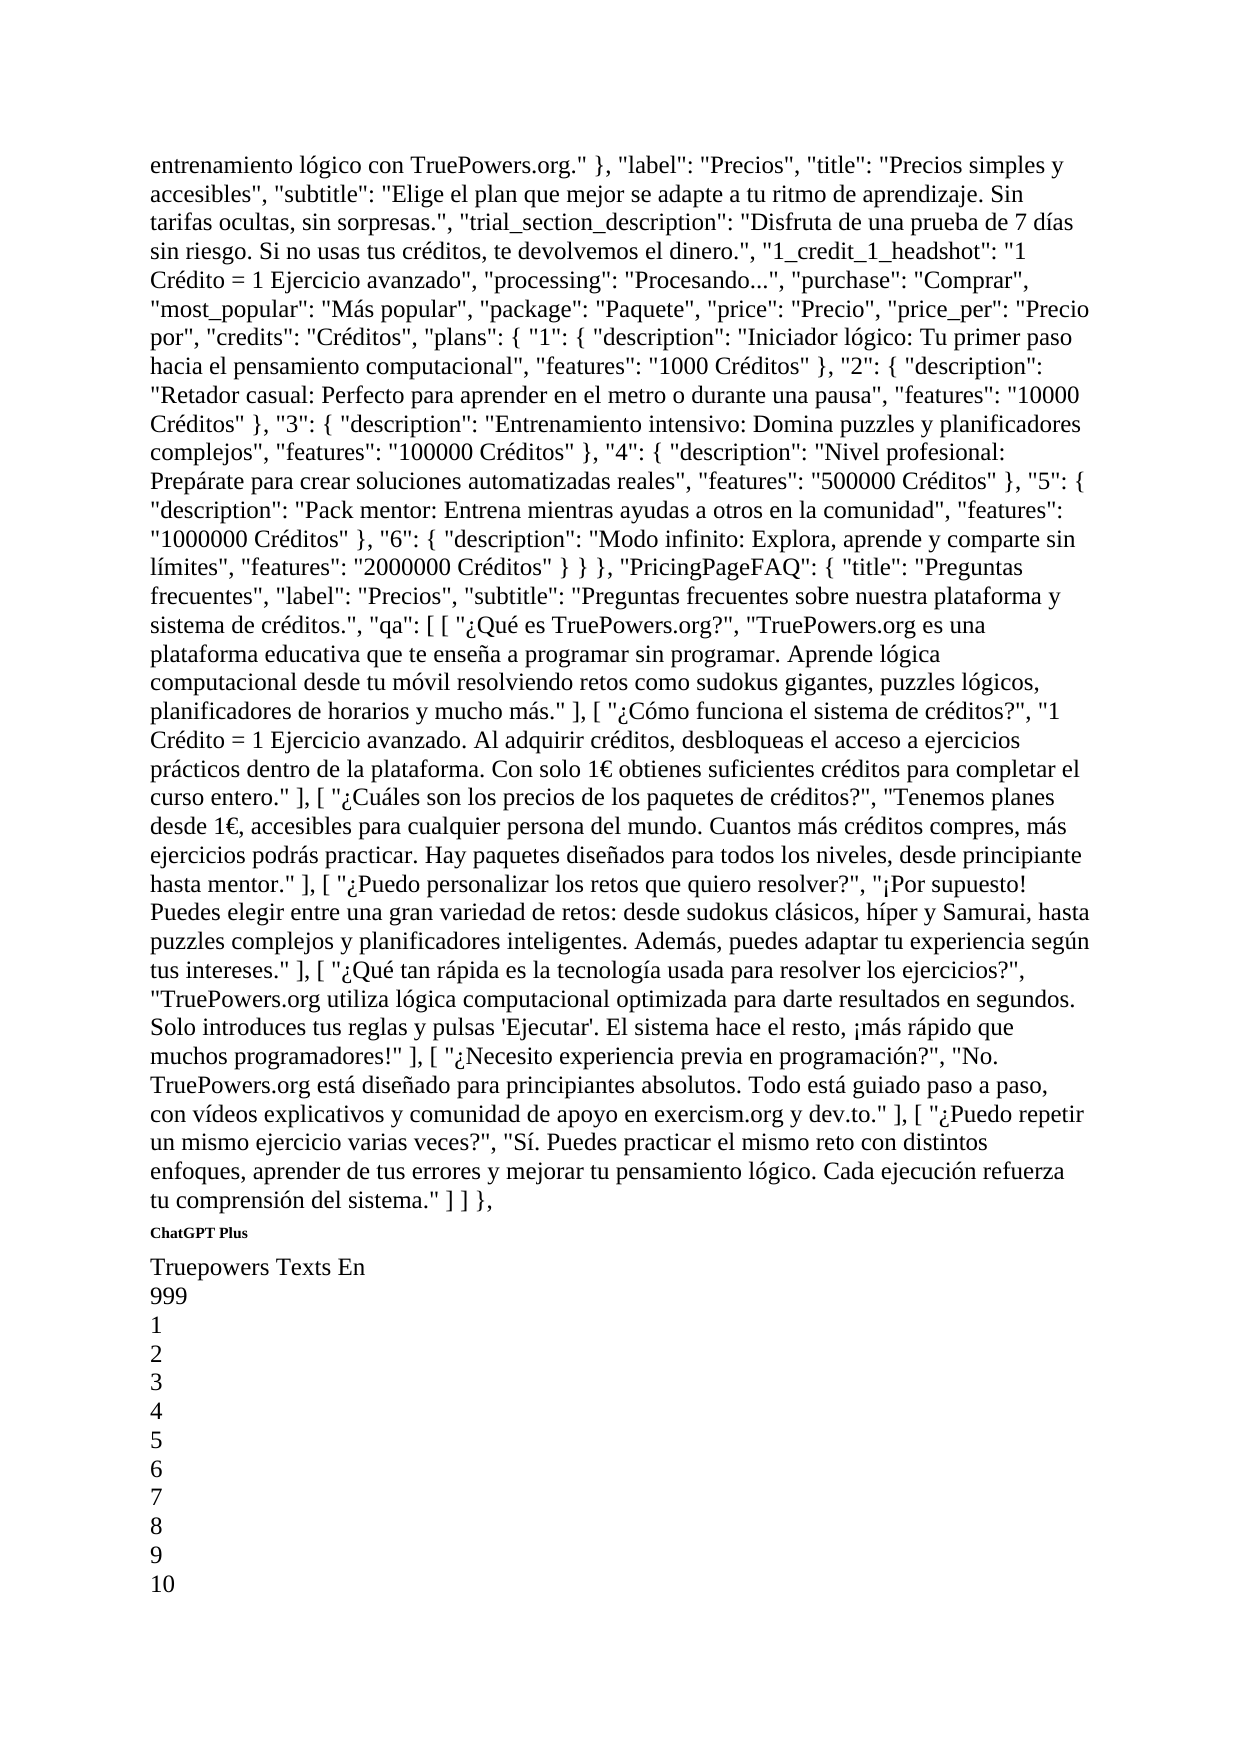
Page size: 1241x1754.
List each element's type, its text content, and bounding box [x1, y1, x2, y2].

text 9 [150, 1540, 1090, 1569]
text Truepowers Texts En [150, 1252, 1090, 1281]
text 7 [150, 1482, 1090, 1511]
text 1 [150, 1310, 1090, 1339]
text 6 [150, 1454, 1090, 1482]
text 999 [150, 1281, 1090, 1310]
text 4 [150, 1396, 1090, 1425]
text 8 [150, 1511, 1090, 1540]
text 3 [150, 1367, 1090, 1396]
text 10 [150, 1569, 1090, 1597]
text 2 [150, 1339, 1090, 1367]
text 5 [150, 1425, 1090, 1454]
text entrenamiento lógico con TruePowers.org." }, "label": "Precios", "title": "Precios simples y accesibles", "subtitle": "Elige el plan que mejor se adapte a tu ritmo de aprendizaje. Sin tarifas ocultas, sin sorpresas.", "trial_section_description": "Disfruta de una prueba de 7 días sin riesgo. Si no usas tus créditos, te devolvemos el dinero.", "1_credit_1_headshot": "1 Crédito = 1 Ejercicio avanzado", "processing": "Procesando...", "purchase": "Comprar", "most_popular": "Más popular", "package": "Paquete", "price": "Precio", "price_per": "Precio por", "credits": "Créditos", "plans": { "1": { "description": "Iniciador lógico: Tu primer paso hacia el pensamiento computacional", "features": "1000 Créditos" }, "2": { "description": "Retador casual: Perfecto para aprender en el metro o durante una pausa", "features": "10000 Créditos" }, "3": { "description": "Entrenamiento intensivo: Domina puzzles y planificadores complejos", "features": "100000 Créditos" }, "4": { "description": "Nivel profesional: Prepárate para crear soluciones automatizadas reales", "features": "500000 Créditos" }, "5": { "description": "Pack mentor: Entrena mientras ayudas a otros en la comunidad", "features": "1000000 Créditos" }, "6": { "description": "Modo infinito: Explora, aprende y comparte sin límites", "features": "2000000 Créditos" } } }, "PricingPageFAQ": { "title": "Preguntas frecuentes", "label": "Precios", "subtitle": "Preguntas frecuentes sobre nuestra plataforma y sistema de créditos.", "qa": [ [ "¿Qué es TruePowers.org?", "TruePowers.org es una plataforma educativa que te enseña a programar sin programar. Aprende lógica computacional desde tu móvil resolviendo retos como sudokus gigantes, puzzles lógicos, planificadores de horarios y mucho más." ], [ "¿Cómo funciona el sistema de créditos?", "1 Crédito = 1 Ejercicio avanzado. Al adquirir créditos, desbloqueas el acceso a ejercicios prácticos dentro de la plataforma. Con solo 1€ obtienes suficientes créditos para completar el curso entero." ], [ "¿Cuáles son los precios de los paquetes de créditos?", "Tenemos planes desde 1€, accesibles para cualquier persona del mundo. Cuantos más créditos compres, más ejercicios podrás practicar. Hay paquetes diseñados para todos los niveles, desde principiante hasta mentor." ], [ "¿Puedo personalizar los retos que quiero resolver?", "¡Por supuesto! Puedes elegir entre una gran variedad de retos: desde sudokus clásicos, híper y Samurai, hasta puzzles complejos y planificadores inteligentes. Además, puedes adaptar tu experiencia según tus intereses." ], [ "¿Qué tan rápida es la tecnología usada para resolver los ejercicios?", "TruePowers.org utiliza lógica computacional optimizada para darte resultados en segundos. Solo introduces tus reglas y pulsas 'Ejecutar'. El sistema hace el resto, ¡más rápido que muchos programadores!" ], [ "¿Necesito experiencia previa en programación?", "No. TruePowers.org está diseñado para principiantes absolutos. Todo está guiado paso a paso, con vídeos explicativos y comunidad de apoyo en exercism.org y dev.to." ], [ "¿Puedo repetir un mismo ejercicio varias veces?", "Sí. Puedes practicar el mismo reto con distintos enfoques, aprender de tus errores y mejorar tu pensamiento lógico. Cada ejecución refuerza tu comprensión del sistema." ] ] }, [150, 150, 1090, 1214]
subtitle ChatGPT Plus [150, 1224, 1090, 1242]
